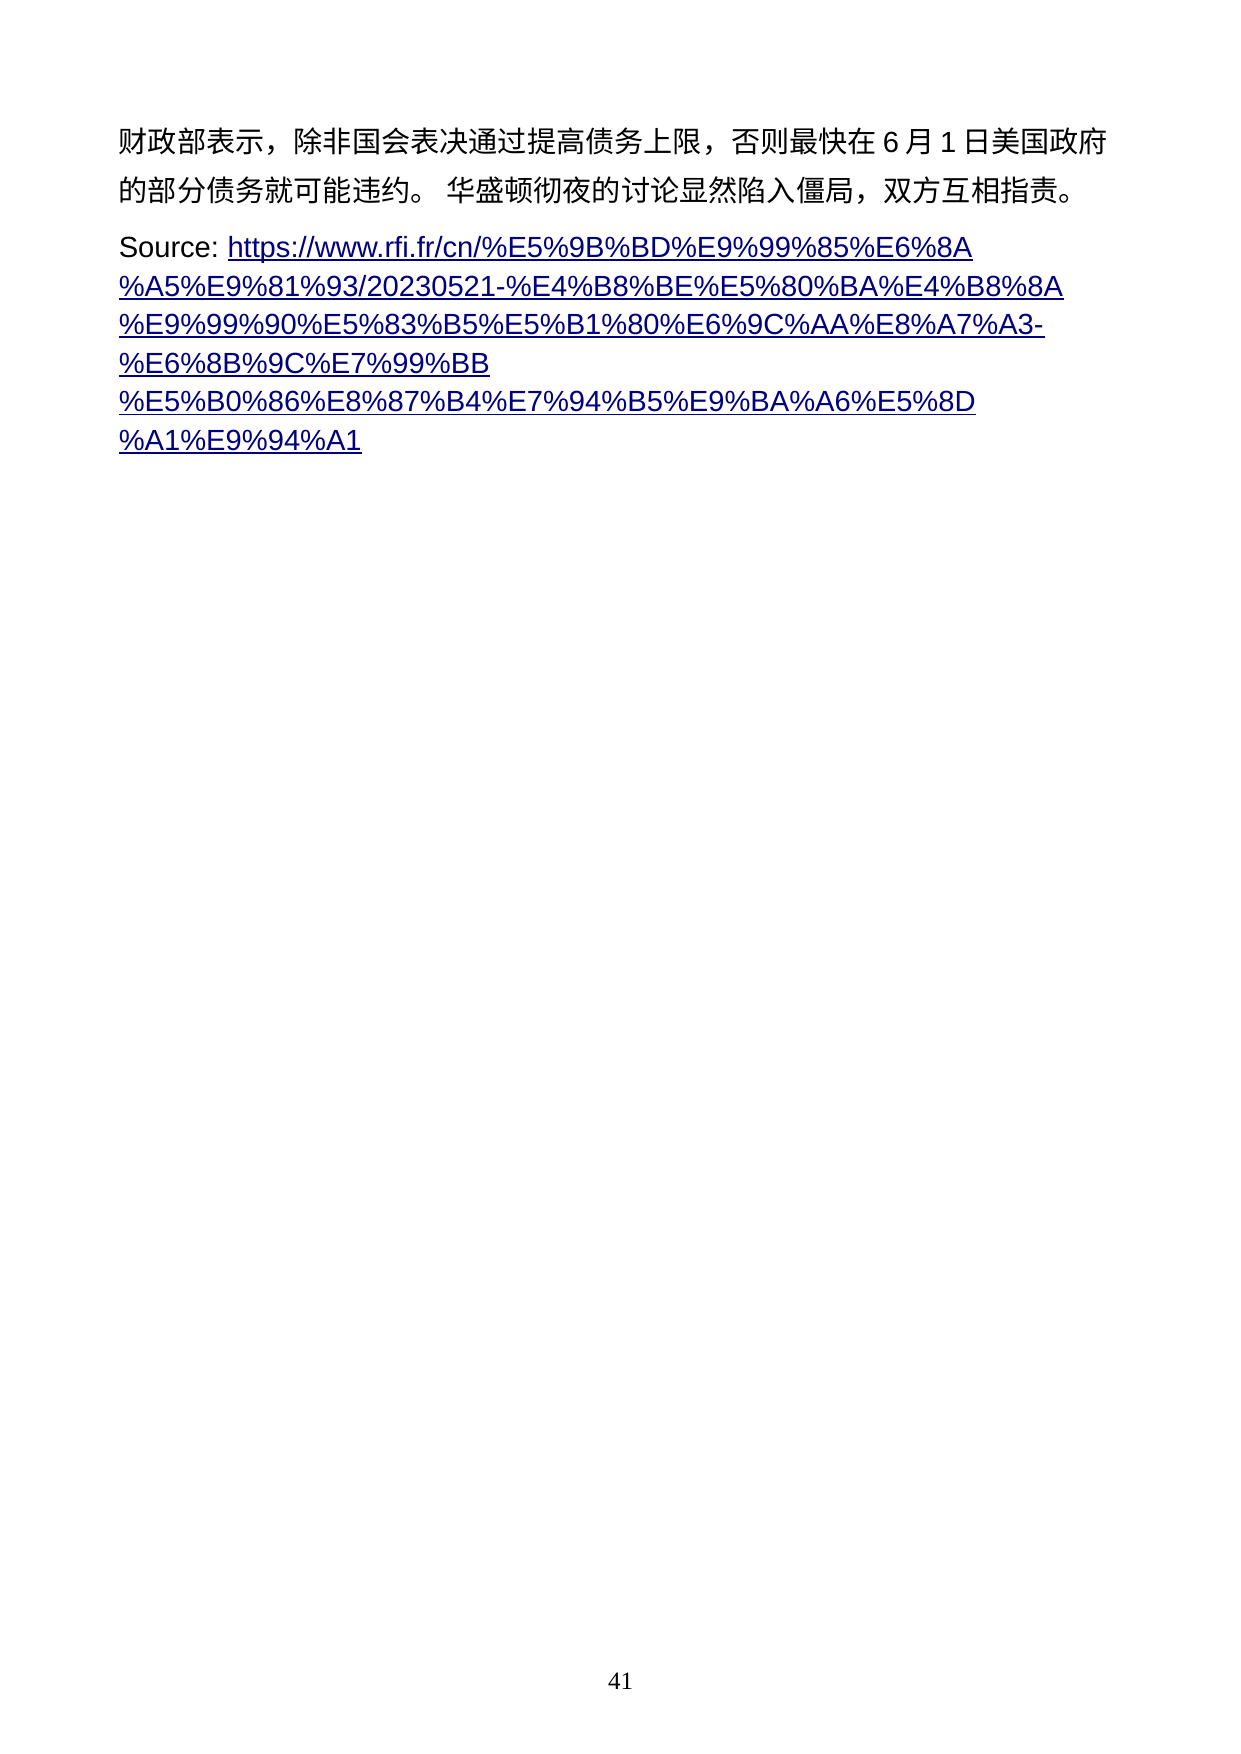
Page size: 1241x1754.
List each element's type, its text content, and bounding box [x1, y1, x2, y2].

text 财政部表示，除非国会表决通过提高债务上限，否则最快在6月1日美国政府的部分债务就可能违约。 华盛顿彻夜的讨论显然陷入僵局，双方互相指责。 [118, 118, 1122, 209]
text Source: https://www.rfi.fr/cn/%E5%9B%BD%E9%99%85%E6%8A%A5%E9%81%93/20230521-%E4%B8%BE%E5%80%BA%E4%B8%8A%E9%99%90%E5%83%B5%E5%B1%80%E6%9C%AA%E8%A7%A3-%E6%8B%9C%E7%99%BB%E5%B0%86%E8%87%B4%E7%94%B5%E9%BA%A6%E5%8D%A1%E9%94%A1 [118, 230, 1122, 456]
